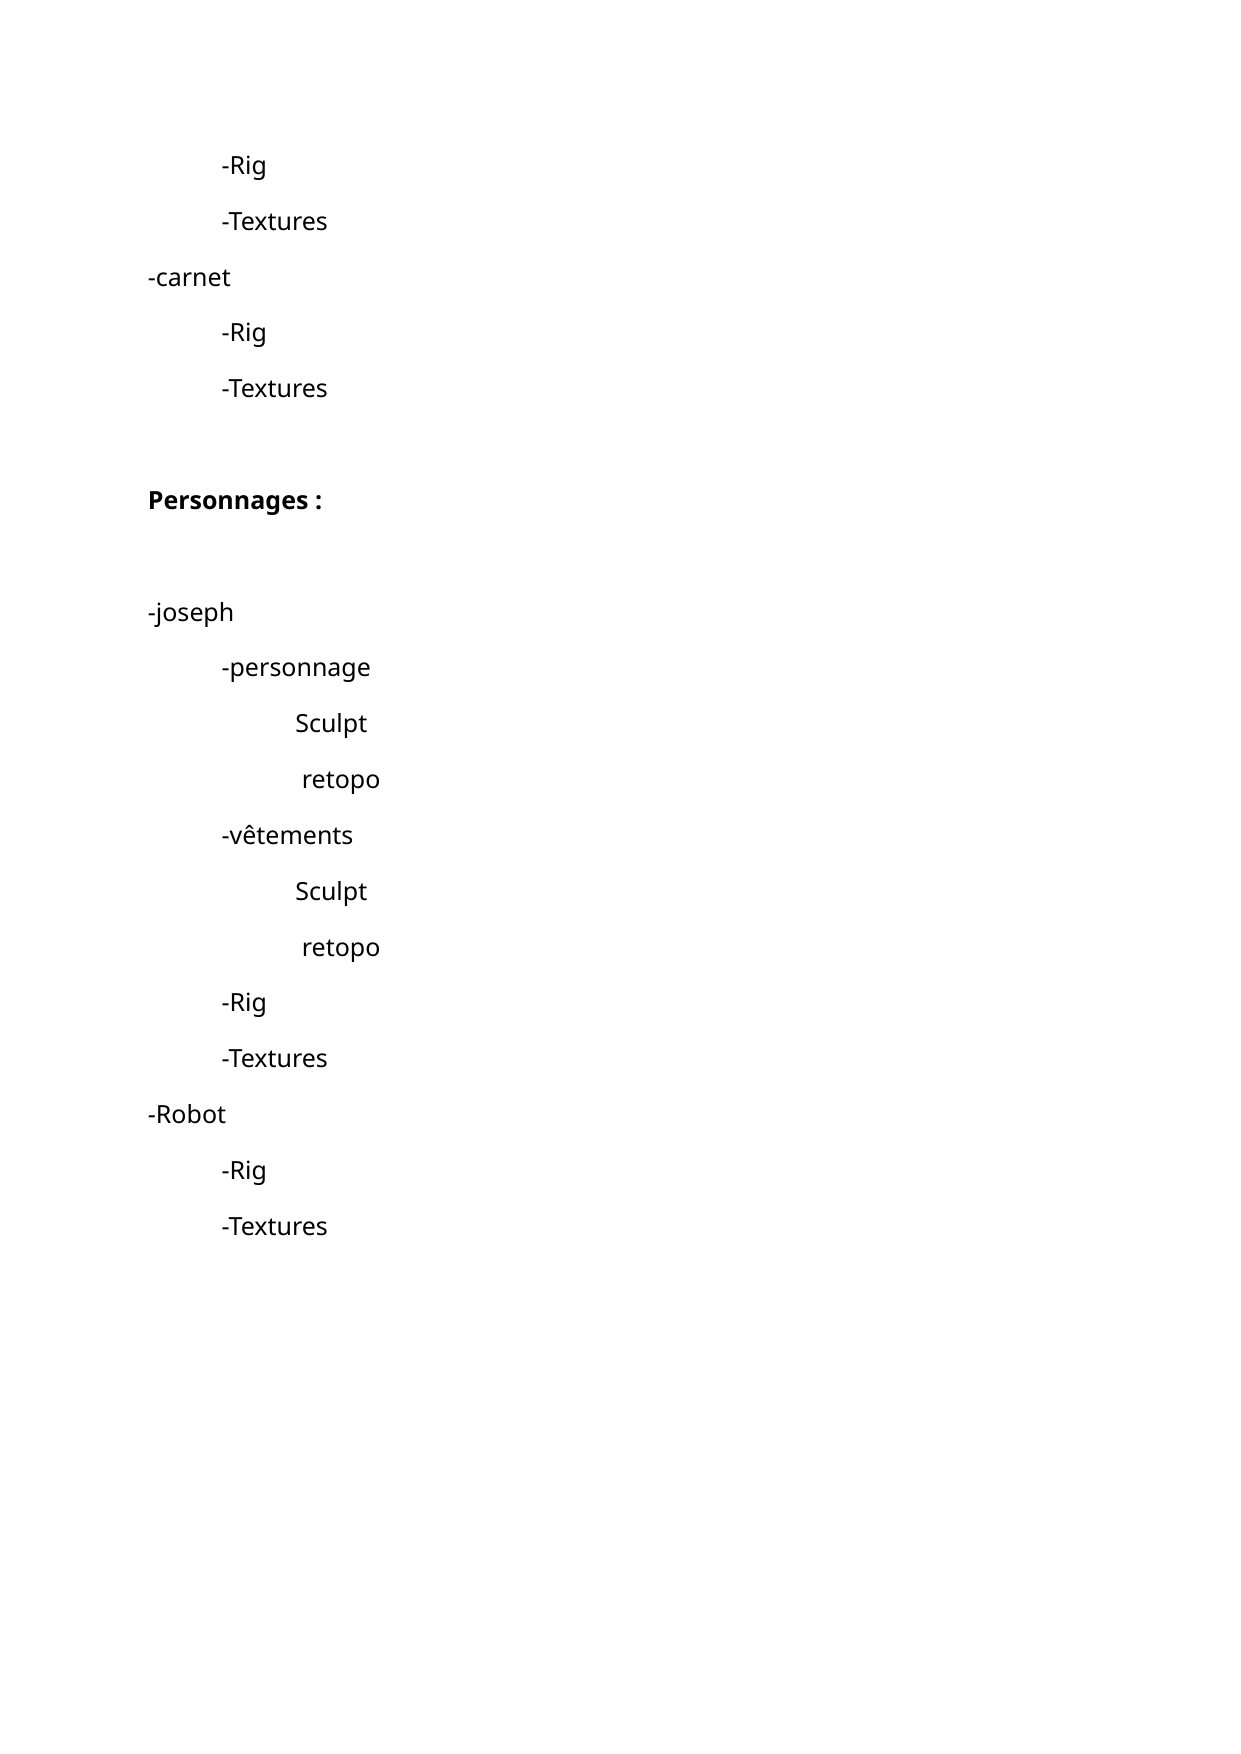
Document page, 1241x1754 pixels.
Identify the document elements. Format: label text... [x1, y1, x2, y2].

text -Robot [148, 1097, 1093, 1131]
text -Rig [148, 985, 1093, 1019]
text -Textures [148, 1041, 1093, 1075]
text -joseph [148, 594, 1093, 628]
text Sculpt [221, 873, 1093, 907]
text Personnages : [148, 483, 1093, 517]
text retopo [221, 762, 1093, 796]
text -carnet [148, 259, 1093, 293]
text -vêtements [148, 818, 1093, 852]
text -Textures [148, 1208, 1093, 1242]
text -personnage [148, 650, 1093, 684]
text Sculpt [221, 706, 1093, 740]
text -Rig [148, 1153, 1093, 1187]
text -Textures [148, 371, 1093, 405]
text -Rig [148, 148, 1093, 182]
text -Rig [148, 315, 1093, 349]
text -Textures [148, 203, 1093, 237]
text retopo [221, 929, 1093, 963]
